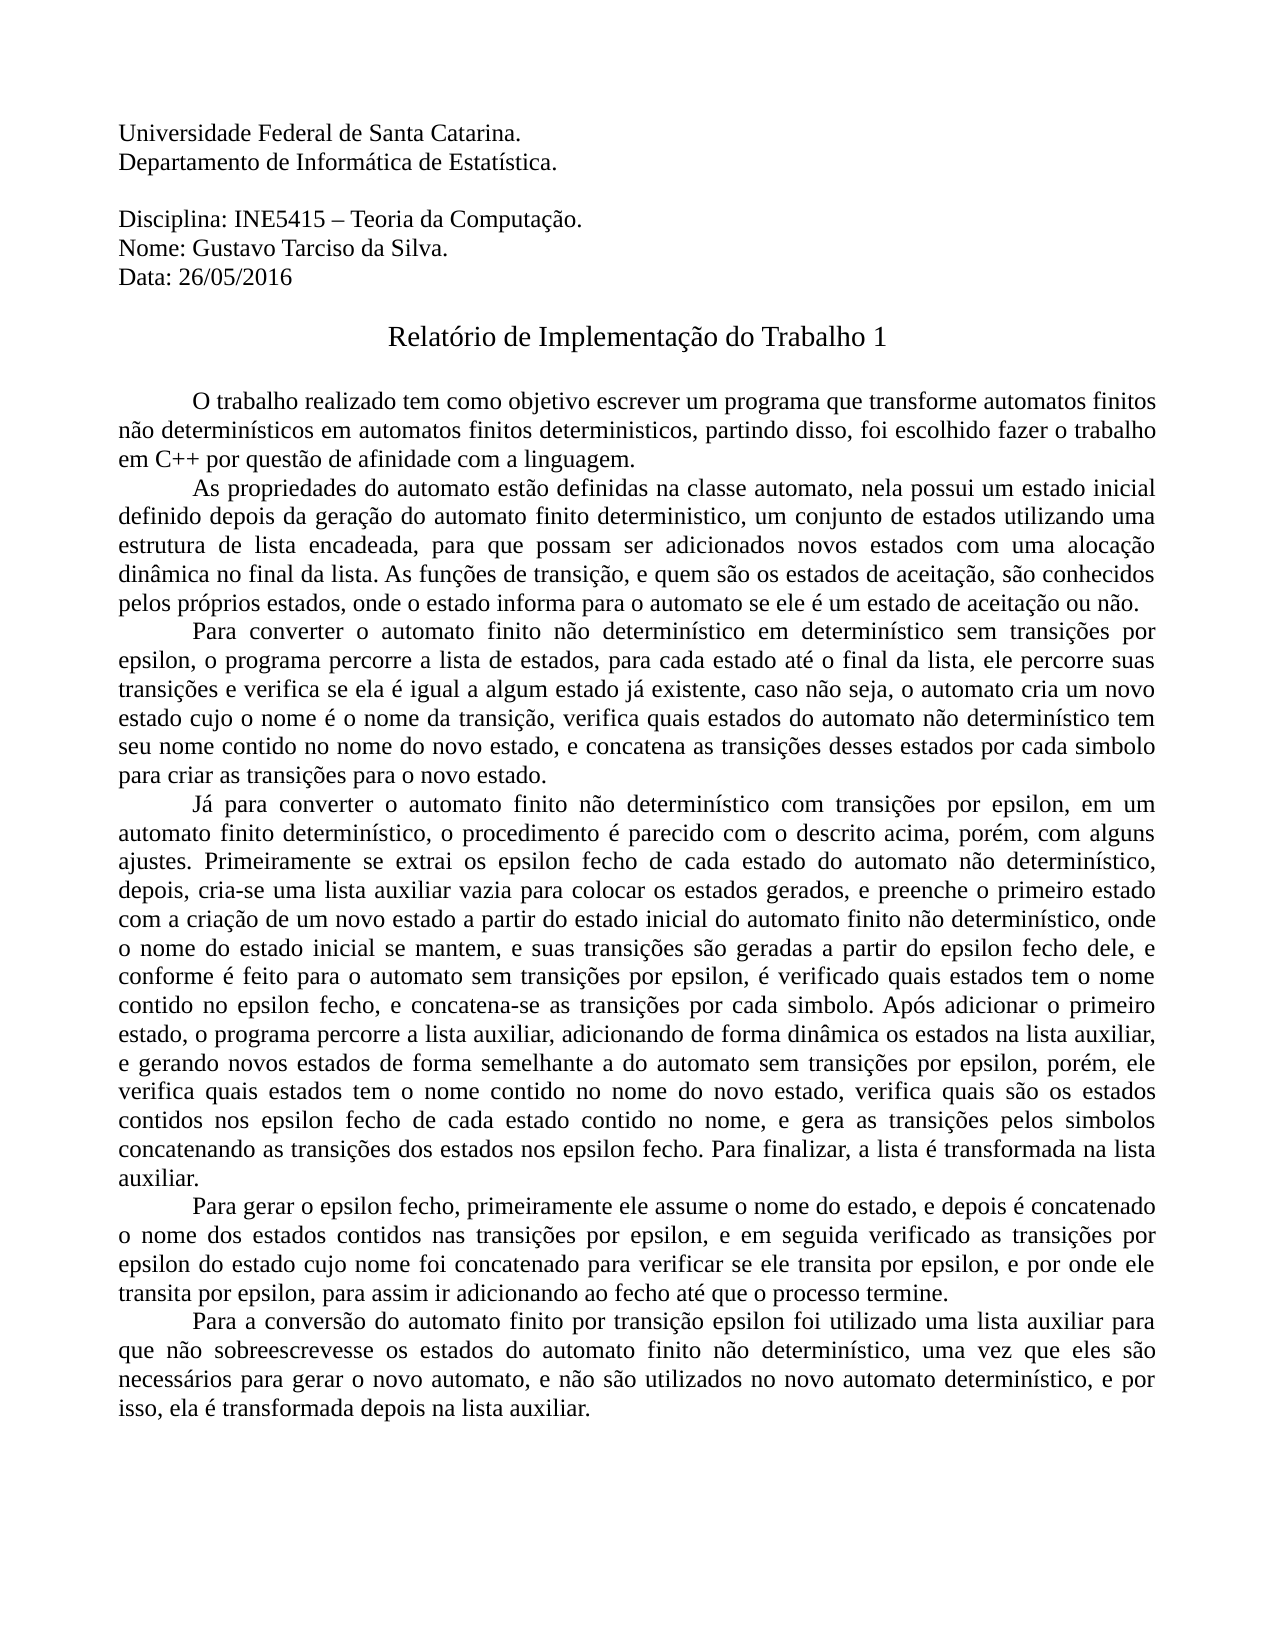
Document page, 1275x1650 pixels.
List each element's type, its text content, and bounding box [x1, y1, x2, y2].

text Para gerar o epsilon fecho, primeiramente ele assume o nome do estado, e depois é concatenado o nome dos estados contidos nas transições por epsilon, e em seguida verificado as transições por epsilon do estado cujo nome foi concatenado para verificar se ele transita por epsilon, e por onde ele transita por epsilon, para assim ir adicionando ao fecho até que o processo termine. [118, 1191, 1157, 1306]
text Departamento de Informática de Estatística. [118, 147, 1157, 176]
text As propriedades do automato estão definidas na classe automato, nela possui um estado inicial definido depois da geração do automato finito deterministico, um conjunto de estados utilizando uma estrutura de lista encadeada, para que possam ser adicionados novos estados com uma alocação dinâmica no final da lista. As funções de transição, e quem são os estados de aceitação, são conhecidos pelos próprios estados, onde o estado informa para o automato se ele é um estado de aceitação ou não. [118, 473, 1157, 616]
text O trabalho realizado tem como objetivo escrever um programa que transforme automatos finitos não determinísticos em automatos finitos deterministicos, partindo disso, foi escolhido fazer o trabalho em C++ por questão de afinidade com a linguagem. [118, 386, 1157, 473]
text Data: 26/05/2016 [118, 262, 1157, 291]
text Nome: Gustavo Tarciso da Silva. [118, 233, 1157, 262]
text Para a conversão do automato finito por transição epsilon foi utilizado uma lista auxiliar para que não sobreescrevesse os estados do automato finito não determinístico, uma vez que eles são necessários para gerar o novo automato, e não são utilizados no novo automato determinístico, e por isso, ela é transformada depois na lista auxiliar. [118, 1306, 1157, 1421]
text Relatório de Implementação do Trabalho 1 [118, 319, 1157, 353]
text Disciplina: INE5415 – Teoria da Computação. [118, 204, 1157, 233]
text Universidade Federal de Santa Catarina. [118, 118, 1157, 147]
text Já para converter o automato finito não determinístico com transições por epsilon, em um automato finito determinístico, o procedimento é parecido com o descrito acima, porém, com alguns ajustes. Primeiramente se extrai os epsilon fecho de cada estado do automato não determinístico, depois, cria-se uma lista auxiliar vazia para colocar os estados gerados, e preenche o primeiro estado com a criação de um novo estado a partir do estado inicial do automato finito não determinístico, onde o nome do estado inicial se mantem, e suas transições são geradas a partir do epsilon fecho dele, e conforme é feito para o automato sem transições por epsilon, é verificado quais estados tem o nome contido no epsilon fecho, e concatena-se as transições por cada simbolo. Após adicionar o primeiro estado, o programa percorre a lista auxiliar, adicionando de forma dinâmica os estados na lista auxiliar, e gerando novos estados de forma semelhante a do automato sem transições por epsilon, porém, ele verifica quais estados tem o nome contido no nome do novo estado, verifica quais são os estados contidos nos epsilon fecho de cada estado contido no nome, e gera as transições pelos simbolos concatenando as transições dos estados nos epsilon fecho. Para finalizar, a lista é transformada na lista auxiliar. [118, 789, 1157, 1191]
text Para converter o automato finito não determinístico em determinístico sem transições por epsilon, o programa percorre a lista de estados, para cada estado até o final da lista, ele percorre suas transições e verifica se ela é igual a algum estado já existente, caso não seja, o automato cria um novo estado cujo o nome é o nome da transição, verifica quais estados do automato não determinístico tem seu nome contido no nome do novo estado, e concatena as transições desses estados por cada simbolo para criar as transições para o novo estado. [118, 616, 1157, 789]
